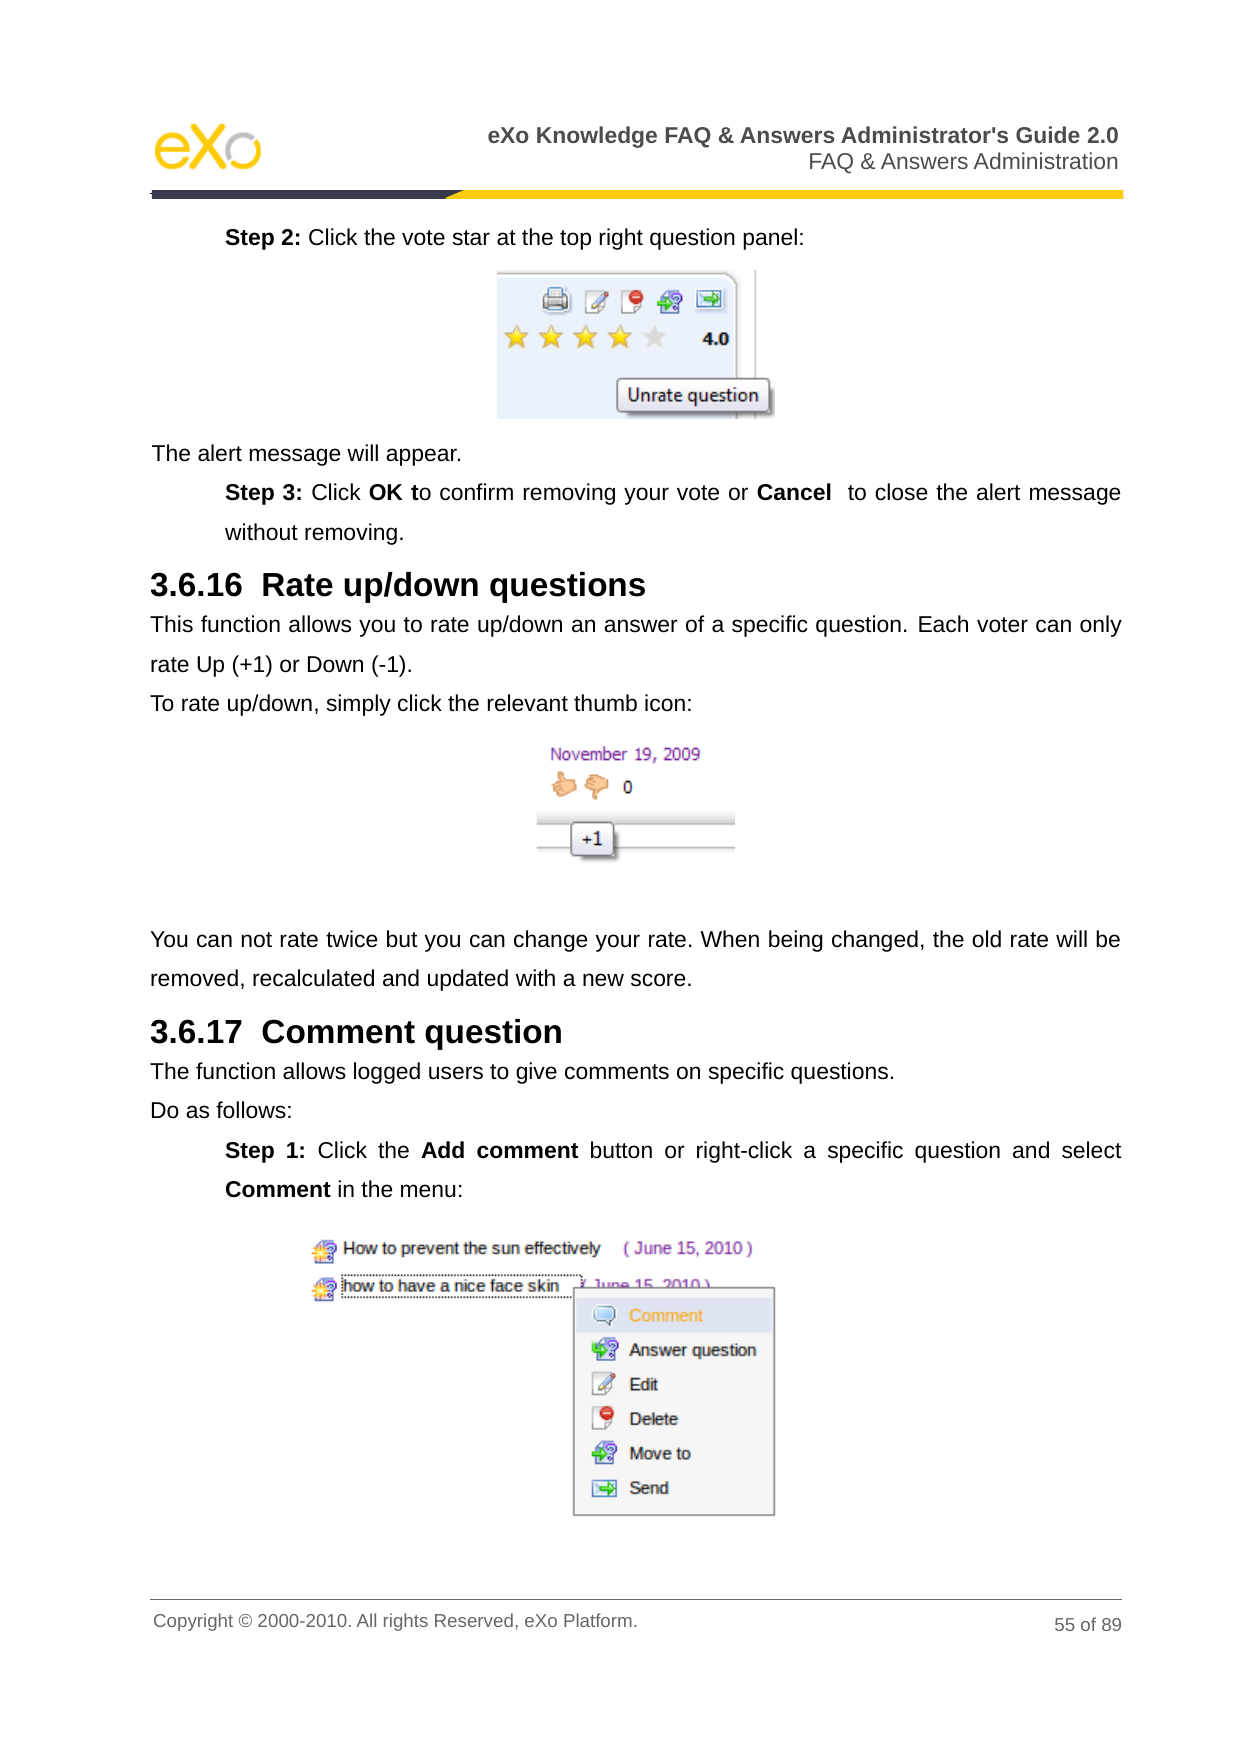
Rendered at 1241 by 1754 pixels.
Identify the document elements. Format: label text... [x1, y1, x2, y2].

text This function allows you to rate up/down an answer of a specific question. Each voter can only rate Up (+1) or Down (-1). [150, 611, 1122, 677]
picture [496, 270, 775, 419]
picture [151, 190, 1124, 199]
subtitle Comment question [150, 1012, 1122, 1051]
text To rate up/down, simply click the relevant thumb icon: [150, 690, 1122, 717]
text You can not rate twice but you can change your rate. When being changed, the old rate will be removed, recalculated and updated with a new score. [150, 926, 1122, 991]
picture [155, 123, 262, 170]
list The alert message will appear. [114, 263, 1122, 466]
text The function allows logged users to give comments on specific questions. [150, 1058, 1122, 1084]
picture [301, 1223, 780, 1524]
subtitle Rate up/down questions [150, 566, 1122, 604]
text Do as follows: [150, 1097, 1122, 1124]
list Step 2: Click the vote star at the top right question panel: [187, 223, 1122, 250]
list Step 1: Click the Add comment button or right-click a specific question and select Comment in the menu: [187, 1137, 1122, 1203]
list Step 3: Click OK to confirm removing your vote or Cancel to close the alert message without removing. [187, 479, 1122, 545]
picture [536, 737, 736, 866]
